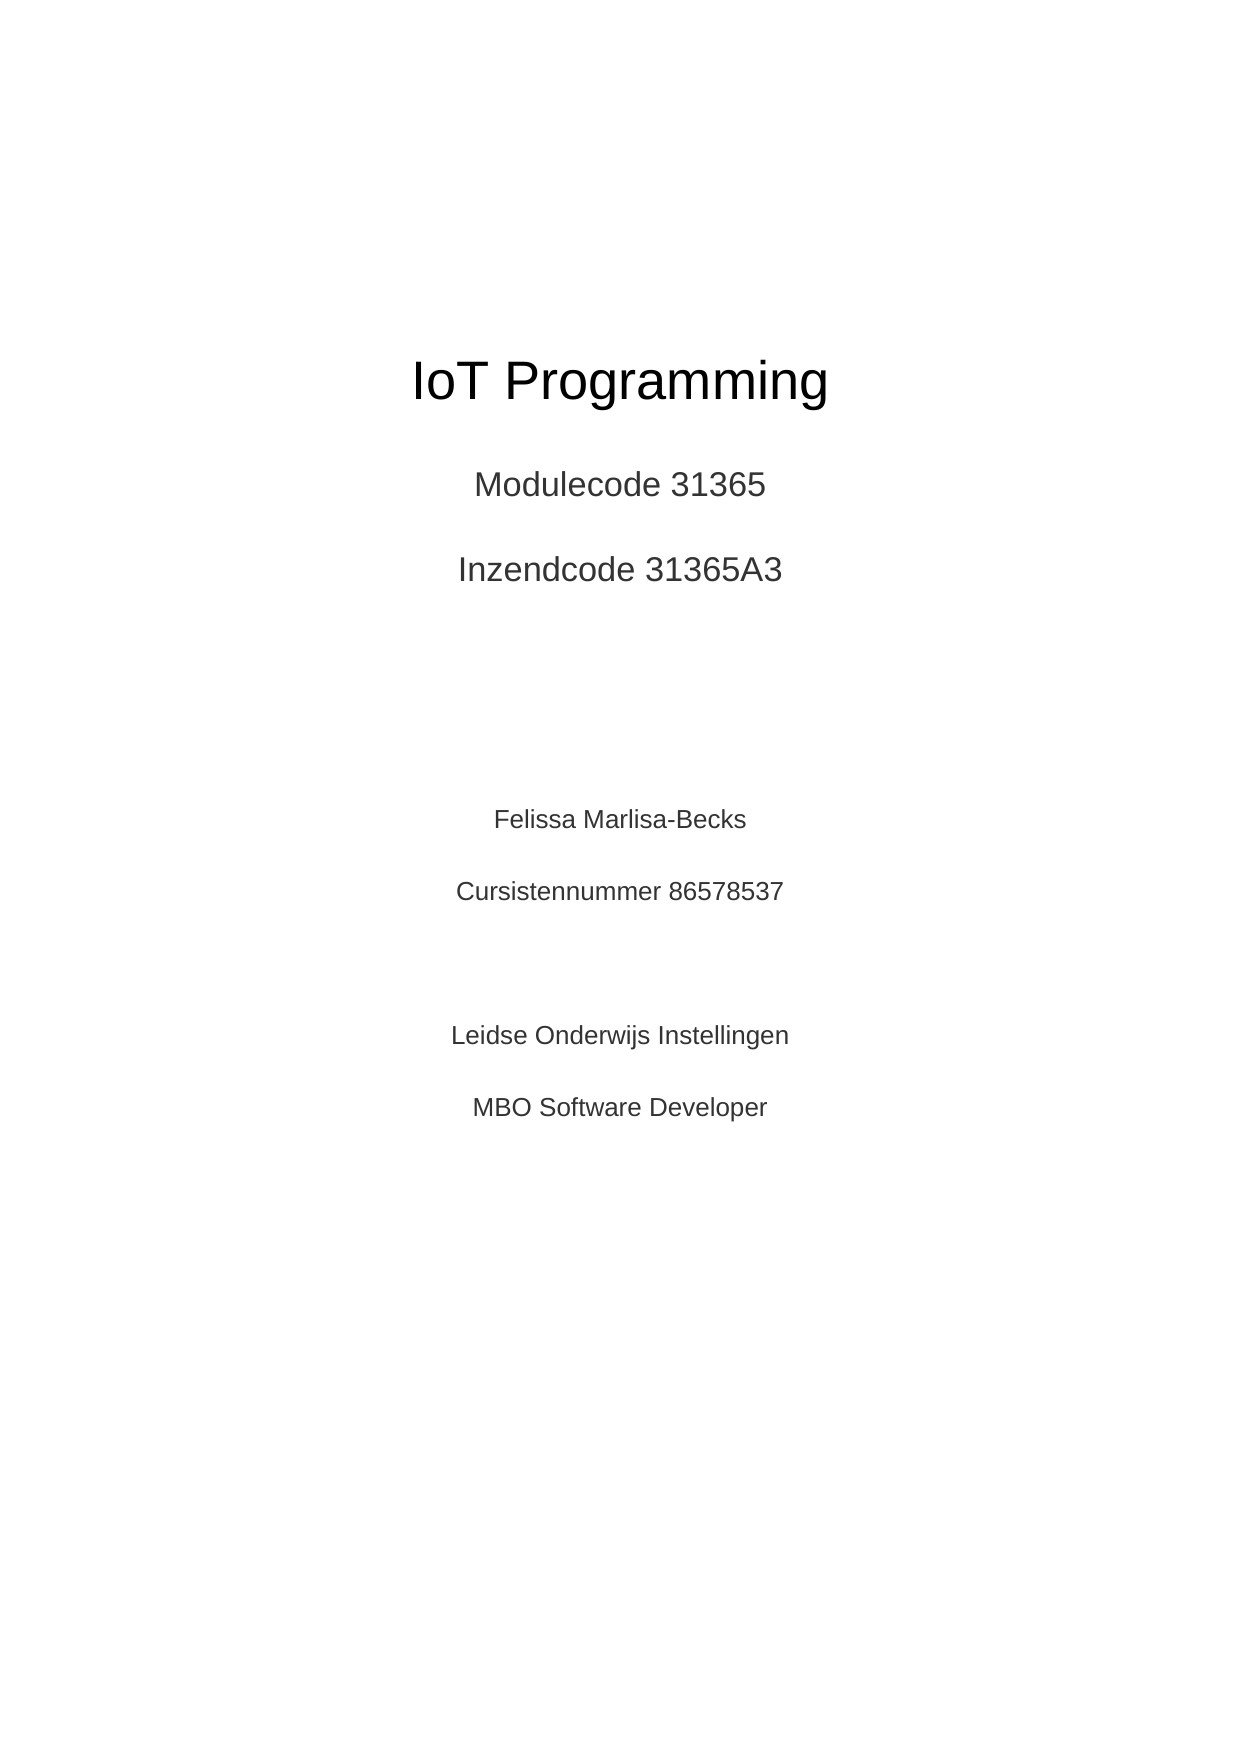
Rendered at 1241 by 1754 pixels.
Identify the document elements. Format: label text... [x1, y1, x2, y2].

text Cursistennummer 86578537 [150, 876, 1090, 906]
text Inzendcode 31365A3 [150, 549, 1090, 589]
text Modulecode 31365 [150, 464, 1090, 504]
text MBO Software Developer [150, 1092, 1090, 1122]
title IoT Programming [150, 348, 1090, 411]
text Felissa Marlisa-Becks [150, 804, 1090, 834]
text Leidse Onderwijs Instellingen [150, 1020, 1090, 1050]
